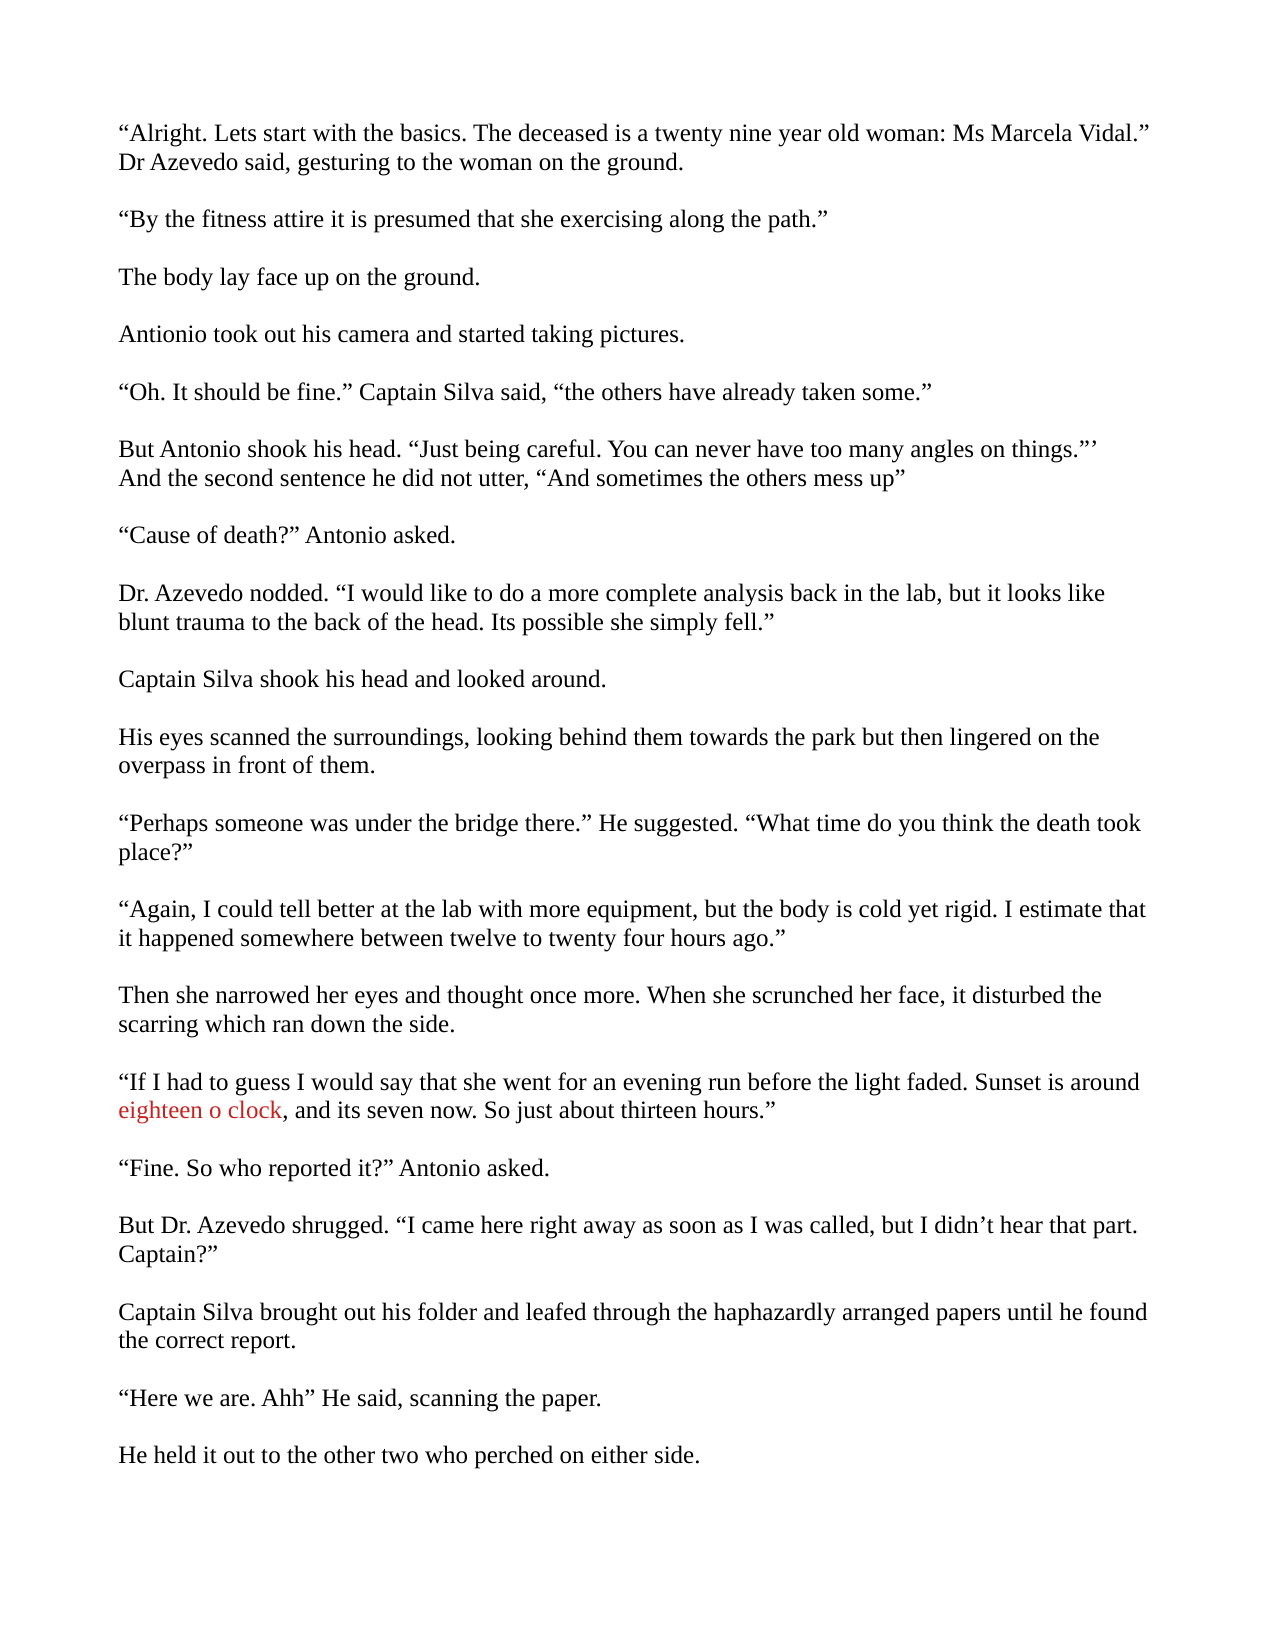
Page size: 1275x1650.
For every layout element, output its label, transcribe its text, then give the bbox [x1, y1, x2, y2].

text “Here we are. Ahh” He said, scanning the paper. [118, 1383, 1157, 1412]
text “Fine. So who reported it?” Antonio asked. [118, 1153, 1157, 1182]
text His eyes scanned the surroundings, looking behind them towards the park but then lingered on the overpass in front of them. [118, 722, 1157, 779]
text “Oh. It should be fine.” Captain Silva said, “the others have already taken some.” [118, 377, 1157, 406]
text But Antonio shook his head. “Just being careful. You can never have too many angles on things.”’ [118, 434, 1157, 463]
text Captain Silva shook his head and looked around. [118, 664, 1157, 693]
text “Again, I could tell better at the lab with more equipment, but the body is cold yet rigid. I estimate that it happened somewhere between twelve to twenty four hours ago.” [118, 894, 1157, 952]
text But Dr. Azevedo shrugged. “I came here right away as soon as I was called, but I didn’t hear that part. Captain?” [118, 1211, 1157, 1268]
text “Cause of death?” Antonio asked. [118, 521, 1157, 549]
text “By the fitness attire it is presumed that she exercising along the path.” [118, 204, 1157, 233]
text “If I had to guess I would say that she went for an evening run before the light faded. Sunset is around eighteen o clock, and its seven now. So just about thirteen hours.” [118, 1067, 1157, 1124]
text Captain Silva brought out his folder and leafed through the haphazardly arranged papers until he found the correct report. [118, 1297, 1157, 1354]
text Then she narrowed her eyes and thought once more. When she scrunched her face, it disturbed the scarring which ran down the side. [118, 981, 1157, 1038]
text The body lay face up on the ground. [118, 262, 1157, 291]
text And the second sentence he did not utter, “And sometimes the others mess up” [118, 463, 1157, 492]
text He held it out to the other two who perched on either side. [118, 1441, 1157, 1469]
text “Perhaps someone was under the bridge there.” He suggested. “What time do you think the death took place?” [118, 808, 1157, 866]
text Dr. Azevedo nodded. “I would like to do a more complete analysis back in the lab, but it looks like blunt trauma to the back of the head. Its possible she simply fell.” [118, 578, 1157, 636]
text Antionio took out his camera and started taking pictures. [118, 319, 1157, 348]
text “Alright. Lets start with the basics. The deceased is a twenty nine year old woman: Ms Marcela Vidal.” Dr Azevedo said, gesturing to the woman on the ground. [118, 118, 1157, 176]
